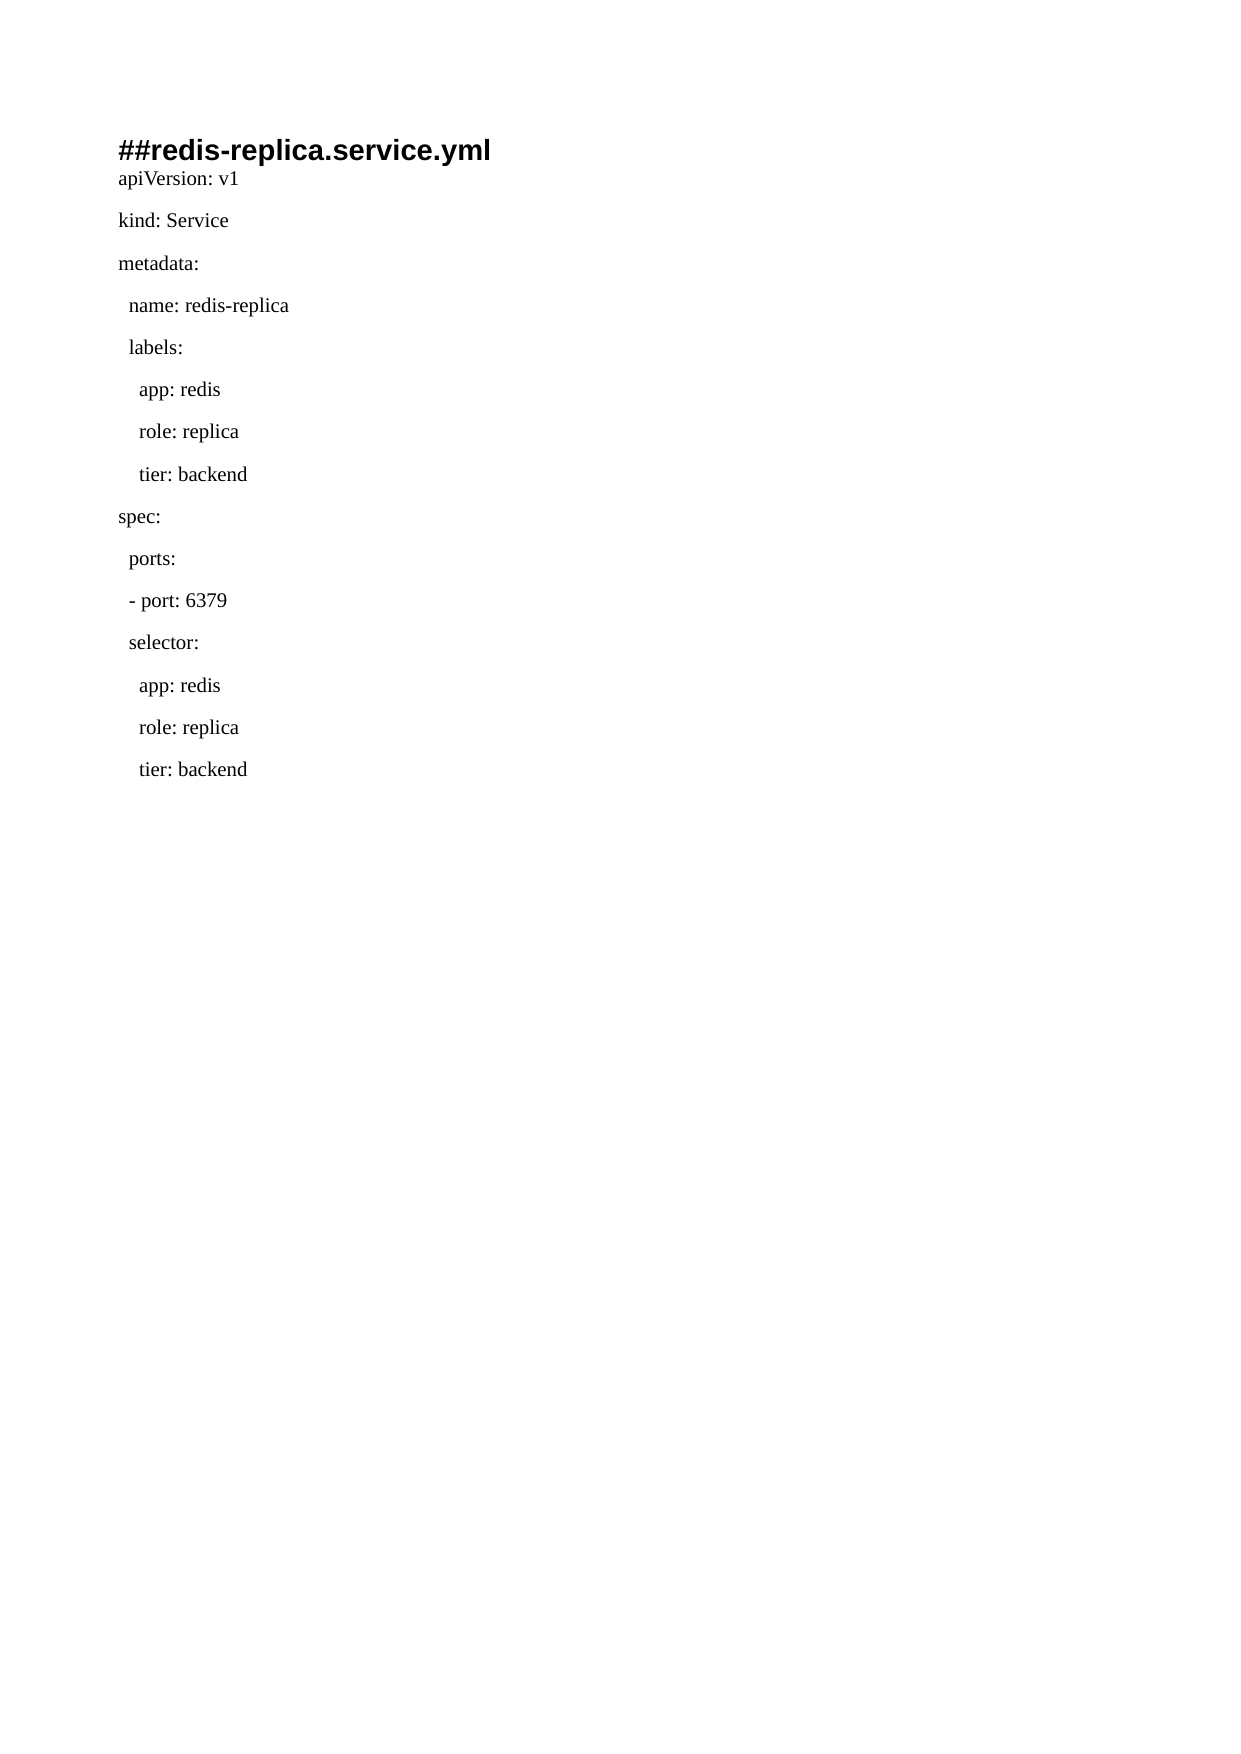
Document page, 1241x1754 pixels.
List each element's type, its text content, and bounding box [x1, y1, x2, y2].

text - port: 6379 [118, 588, 1122, 612]
text selector: [118, 630, 1122, 654]
text apiVersion: v1 [118, 166, 1122, 190]
text tier: backend [118, 757, 1122, 781]
text ports: [118, 546, 1122, 570]
text labels: [118, 335, 1122, 359]
text spec: [118, 504, 1122, 528]
text kind: Service [118, 208, 1122, 232]
text app: redis [118, 377, 1122, 401]
text role: replica [118, 715, 1122, 739]
subtitle ##redis-replica.service.yml [118, 133, 1122, 166]
text role: replica [118, 419, 1122, 443]
text name: redis-replica [118, 293, 1122, 317]
text app: redis [118, 672, 1122, 697]
text metadata: [118, 251, 1122, 275]
text tier: backend [118, 462, 1122, 486]
